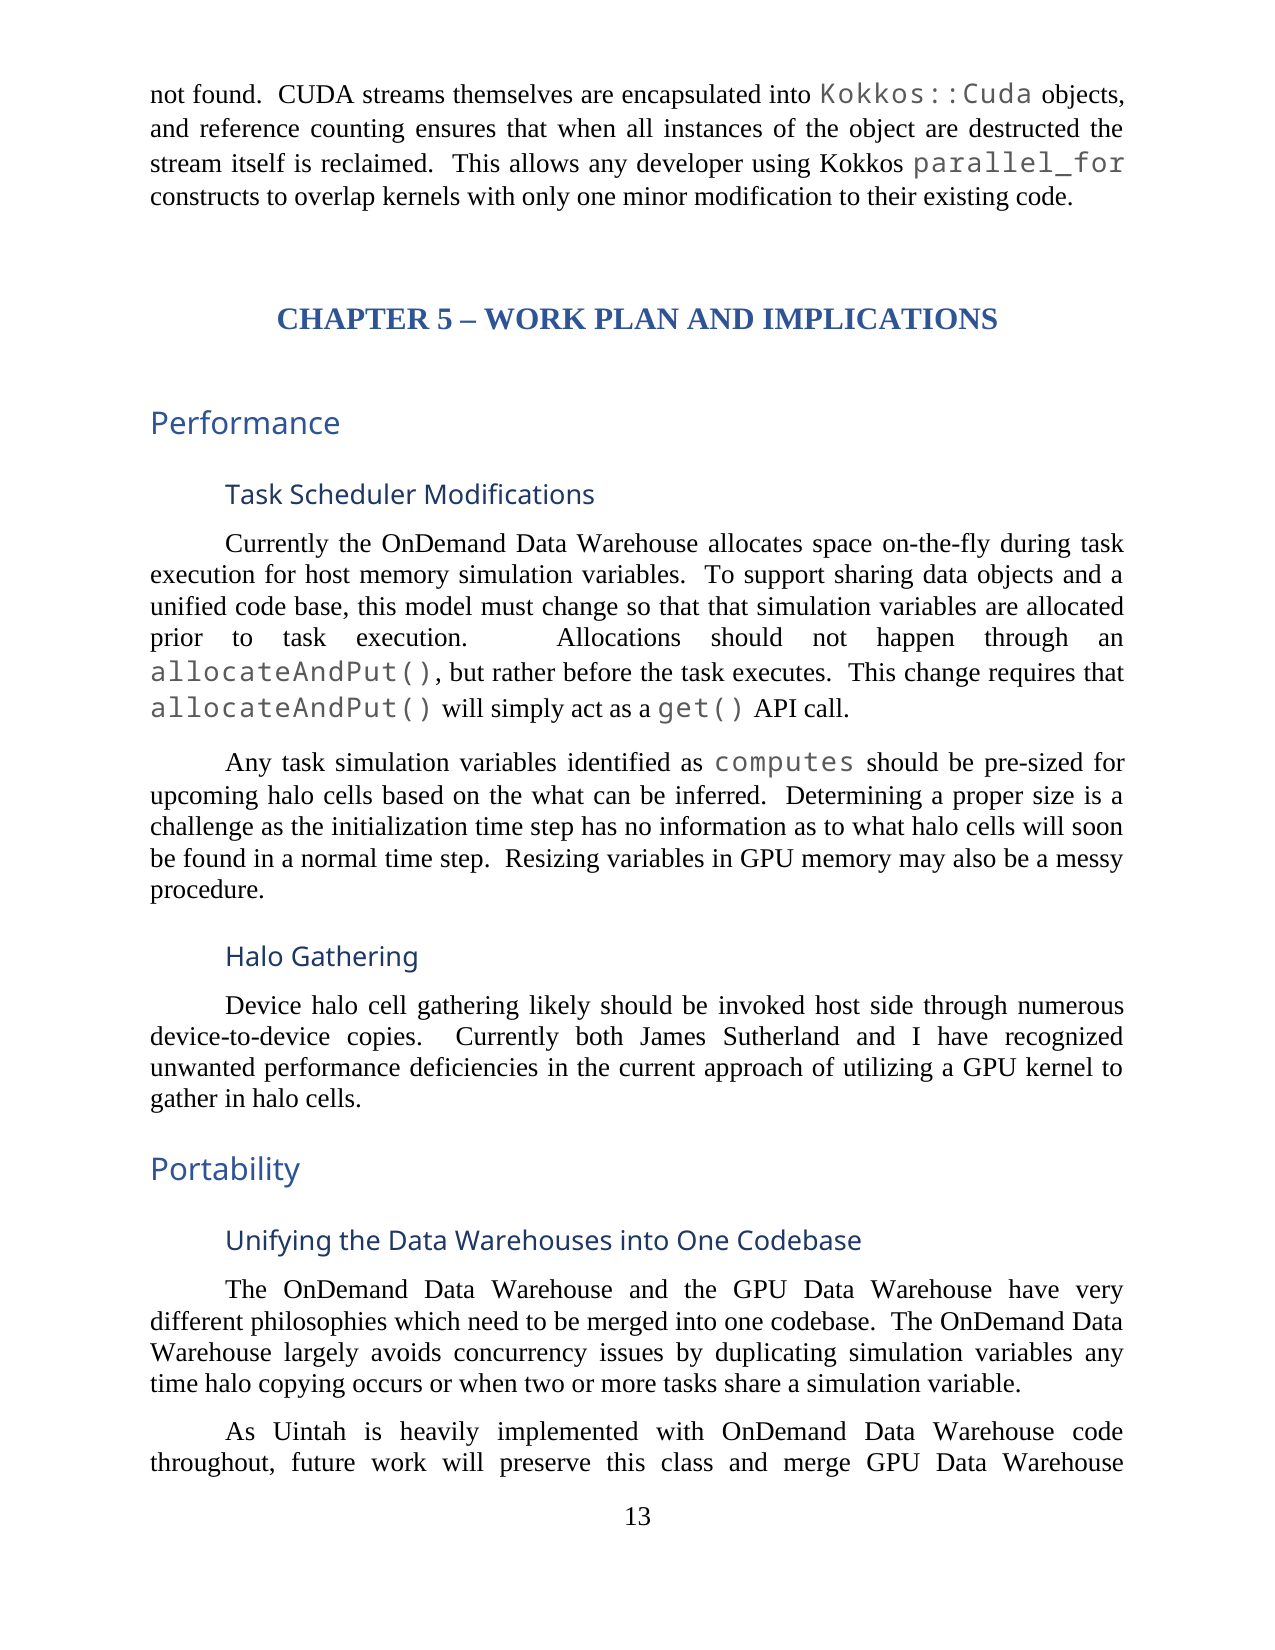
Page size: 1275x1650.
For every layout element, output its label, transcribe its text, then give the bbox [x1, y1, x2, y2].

subtitle Task Scheduler Modifications [225, 476, 1125, 512]
subtitle Halo Gathering [225, 937, 1125, 974]
subtitle Portability [150, 1147, 1125, 1190]
subtitle CHAPTER 5 – WORK PLAN AND IMPLICATIONS [150, 301, 1125, 336]
text As Uintah is heavily implemented with OnDemand Data Warehouse code throughout, future work will preserve this class and merge GPU Data Warehouse [150, 1415, 1125, 1477]
text The OnDemand Data Warehouse and the GPU Data Warehouse have very different philosophies which need to be merged into one codebase. The OnDemand Data Warehouse largely avoids concurrency issues by duplicating simulation variables any time halo copying occurs or when two or more tasks share a simulation variable. [150, 1274, 1125, 1398]
subtitle Performance [150, 401, 1125, 443]
text Recent work modified Kokkos to support asynchrony of Kokkos parallel_for code. Under-the-hood the Kokkos engine now allows multiple threads to claim a region of GPU constant cache memory, asynchronously copy the functor’s information into that space, then launch the kernel to execute that functor. A visual representation of this is given in Figure 6. CUDA streams themselves are encapsulated into Kokkos::Cuda objects, and reference counting ensures that when all instances of the object are destructed the stream itself is reclaimed. This allows any developer using Kokkos parallel_for constructs to overlap kernels with only one minor modification to their existing code. [150, 75, 1125, 211]
subtitle Unifying the Data Warehouses into One Codebase [225, 1222, 1125, 1259]
text Currently the OnDemand Data Warehouse allocates space on-the-fly during task execution for host memory simulation variables. To support sharing data objects and a unified code base, this model must change so that that simulation variables are allocated prior to task execution. Allocations should not happen through an allocateAndPut(), but rather before the task executes. This change requires that allocateAndPut() will simply act as a get() API call. [150, 527, 1125, 726]
text Device halo cell gathering likely should be invoked host side through numerous device-to-device copies. Currently both James Sutherland and I have recognized unwanted performance deficiencies in the current approach of utilizing a GPU kernel to gather in halo cells. [150, 989, 1125, 1114]
text Any task simulation variables identified as computes should be pre-sized for upcoming halo cells based on the what can be inferred. Determining a proper size is a challenge as the initialization time step has no information as to what halo cells will soon be found in a normal time step. Resizing variables in GPU memory may also be a messy procedure. [150, 742, 1125, 904]
